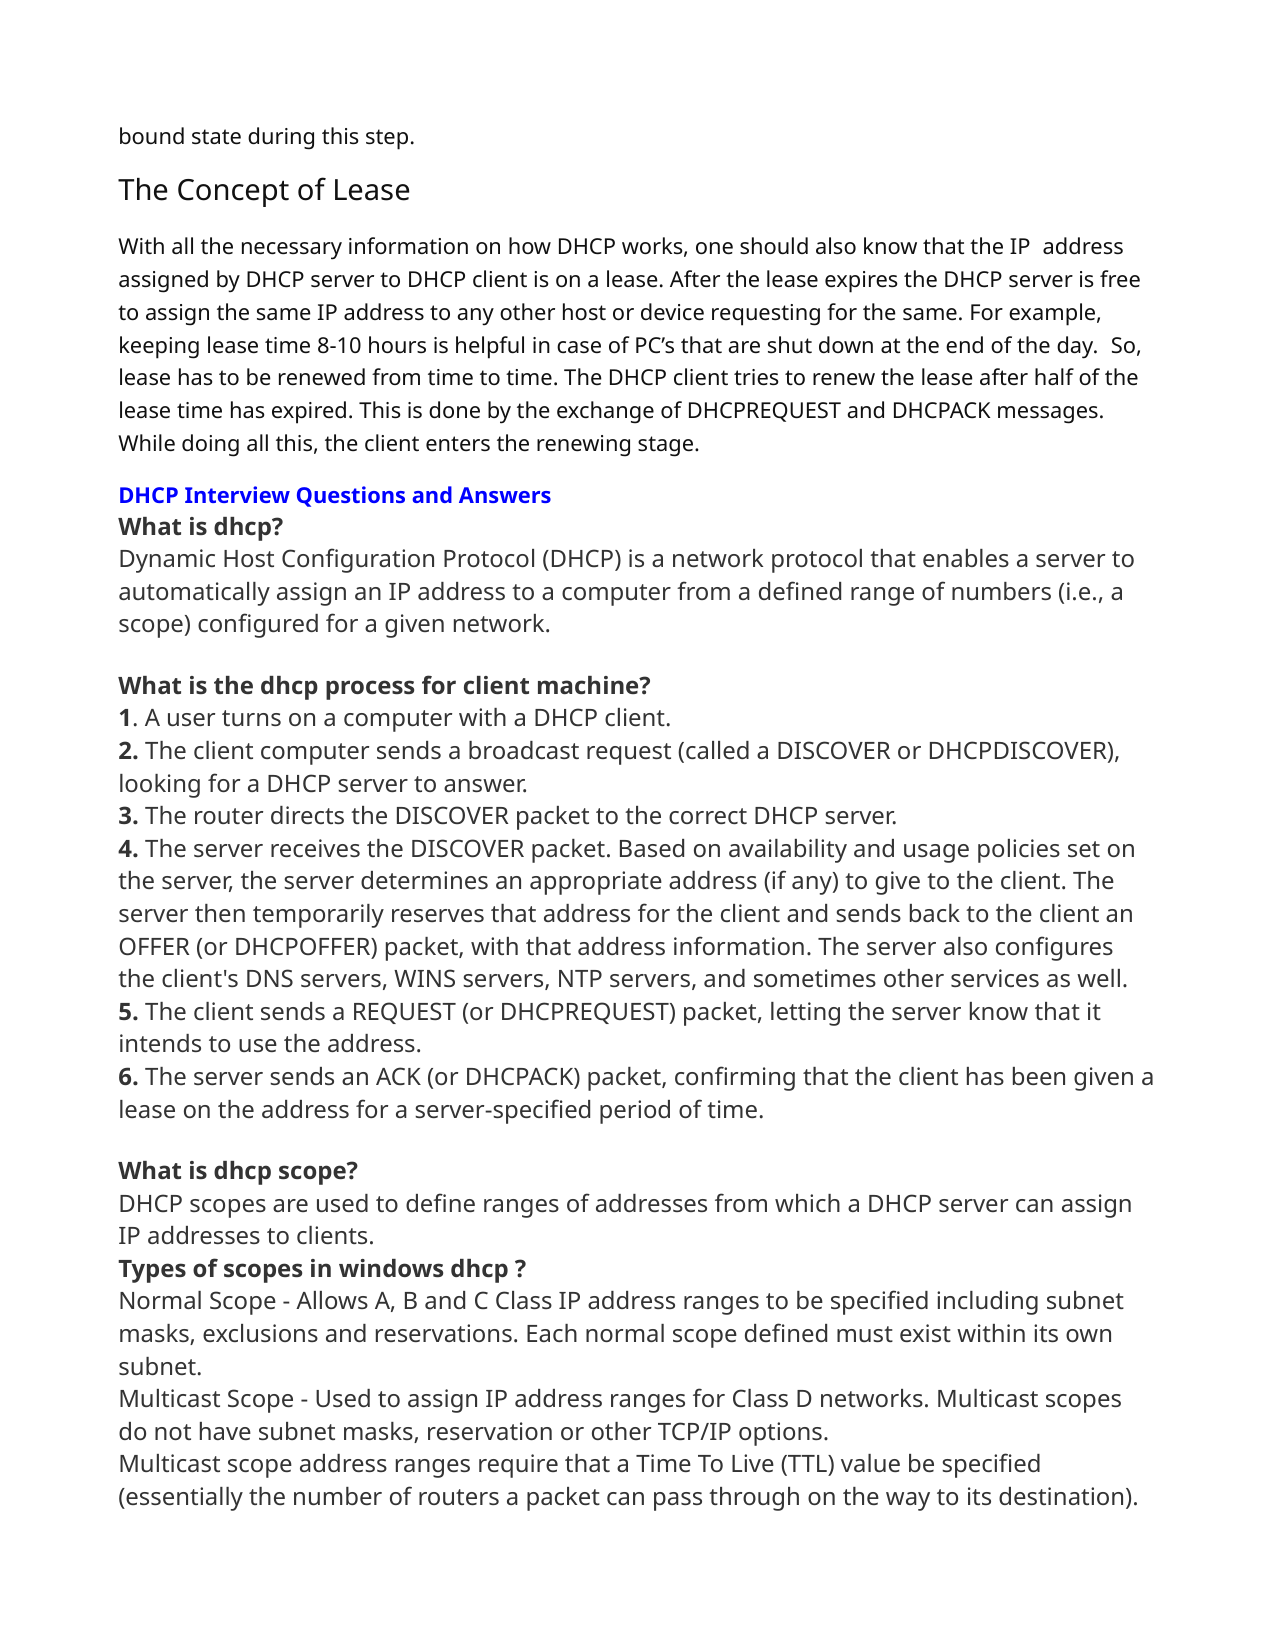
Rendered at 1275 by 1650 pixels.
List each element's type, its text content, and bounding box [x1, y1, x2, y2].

text Types of scopes in windows dhcp ? Normal Scope - Allows A, B and C Class IP address ranges to be specified including subnet masks, exclusions and reservations. Each normal scope defined must exist within its own subnet. Multicast Scope - Used to assign IP address ranges for Class D networks. Multicast scopes do not have subnet masks, reservation or other TCP/IP options. Multicast scope address ranges require that a Time To Live (TTL) value be specified (essentially the number of routers a packet can pass through on the way to its destination). [118, 1252, 1157, 1512]
text With all the necessary information on how DHCP works, one should also know that the IP address assigned by DHCP server to DHCP client is on a lease. After the lease expires the DHCP server is free to assign the same IP address to any other host or device requesting for the same. For example, keeping lease time 8-10 hours is helpful in case of PC’s that are shut down at the end of the day. So, lease has to be renewed from time to time. The DHCP client tries to renew the lease after half of the lease time has expired. This is done by the exchange of DHCPREQUEST and DHCPACK messages. While doing all this, the client enters the renewing stage. [118, 228, 1157, 458]
text DHCP Interview Questions and Answers [118, 477, 1157, 509]
list bound state during this step. [118, 118, 1157, 151]
text What is dhcp scope? DHCP scopes are used to define ranges of addresses from which a DHCP server can assign IP addresses to clients. [118, 1154, 1157, 1252]
subtitle The Concept of Lease [118, 170, 1157, 209]
text What is dhcp? Dynamic Host Configuration Protocol (DHCP) is a network protocol that enables a server to automatically assign an IP address to a computer from a defined range of numbers (i.e., a scope) configured for a given network. [118, 509, 1157, 640]
text What is the dhcp process for client machine? 1. A user turns on a computer with a DHCP client. 2. The client computer sends a broadcast request (called a DISCOVER or DHCPDISCOVER), looking for a DHCP server to answer. 3. The router directs the DISCOVER packet to the correct DHCP server. 4. The server receives the DISCOVER packet. Based on availability and usage policies set on the server, the server determines an appropriate address (if any) to give to the client. The server then temporarily reserves that address for the client and sends back to the client an OFFER (or DHCPOFFER) packet, with that address information. The server also configures the client's DNS servers, WINS servers, NTP servers, and sometimes other services as well. 5. The client sends a REQUEST (or DHCPREQUEST) packet, letting the server know that it intends to use the address. 6. The server sends an ACK (or DHCPACK) packet, confirming that the client has been given a lease on the address for a server-specified period of time. [118, 668, 1157, 1125]
